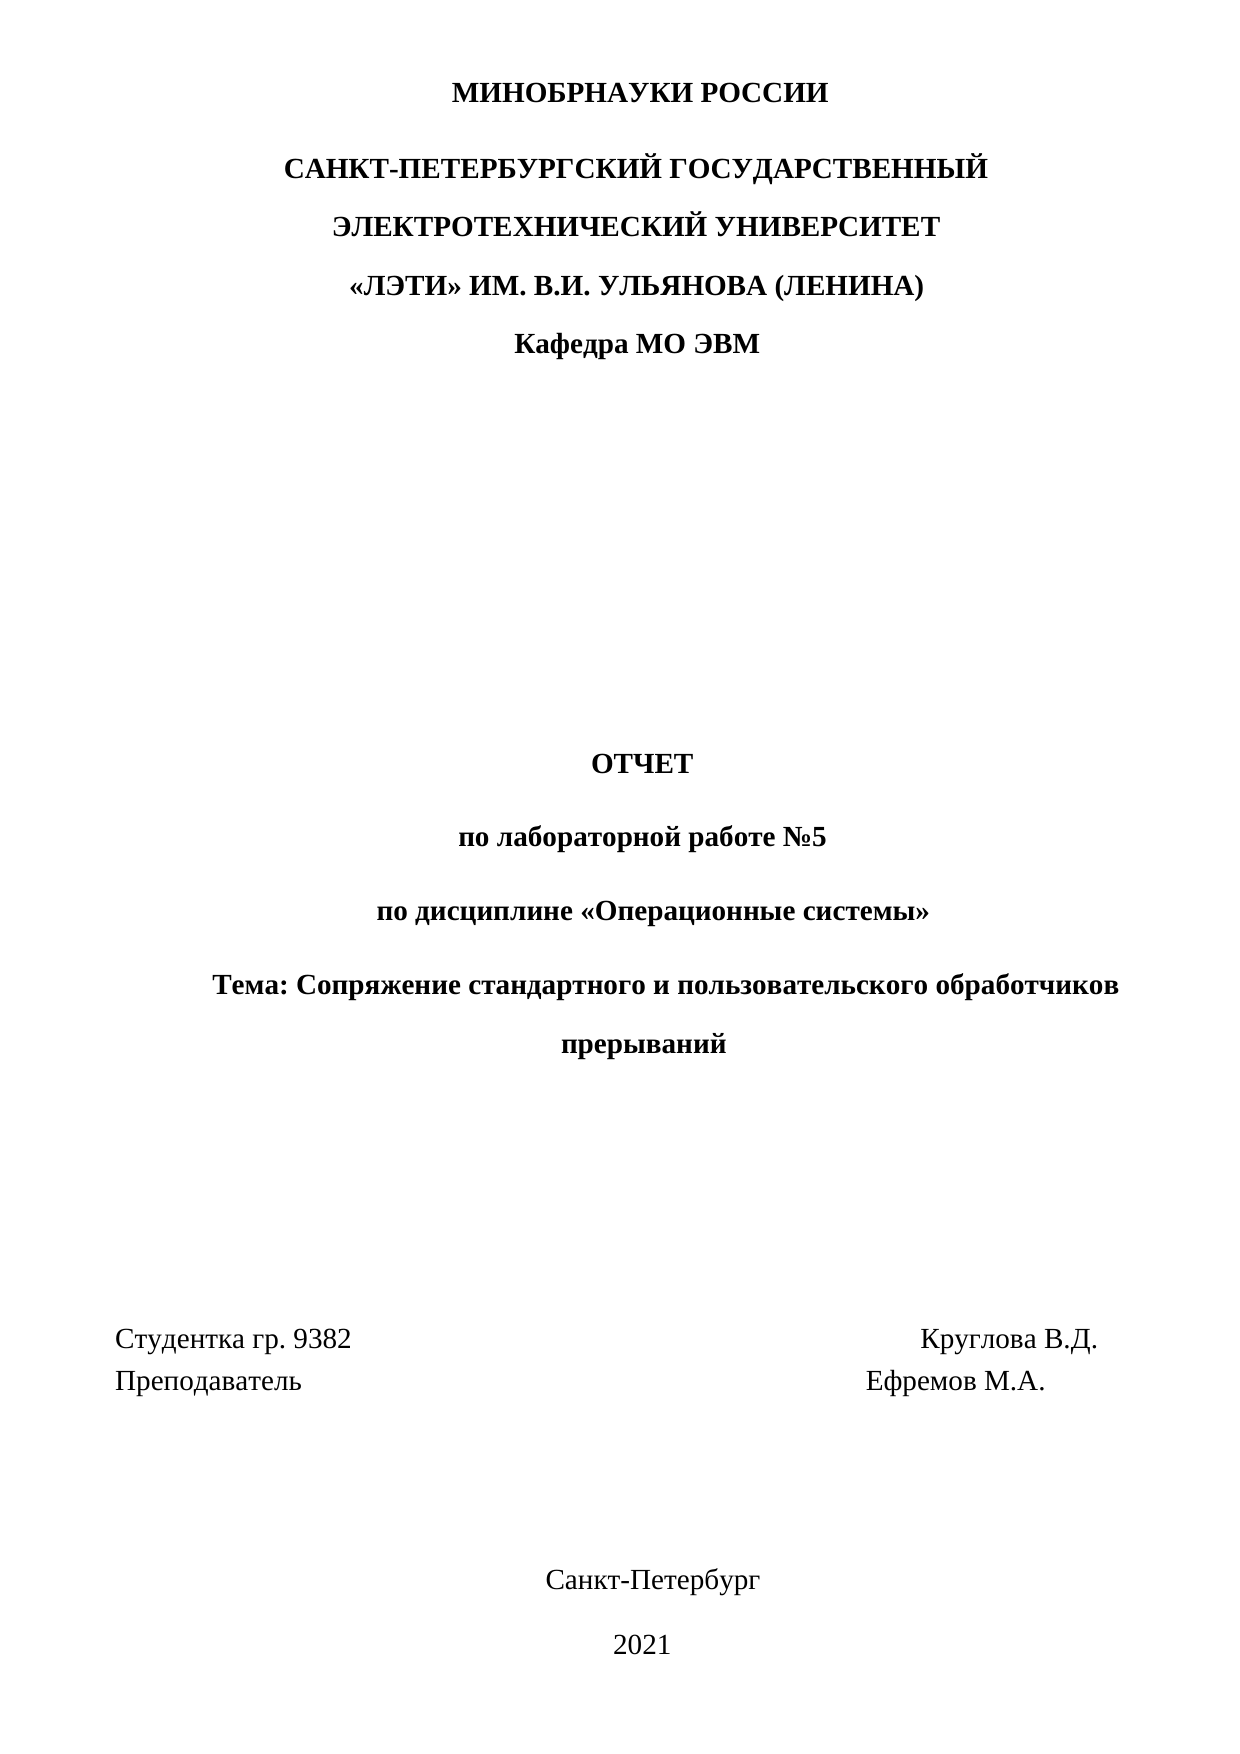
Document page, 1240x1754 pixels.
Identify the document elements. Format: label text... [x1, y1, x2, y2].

text МИНОБРНАУКИ РОССИИ [163, 75, 1150, 109]
text Студентка гр. 9382 Круглова В.Д. [115, 1321, 1153, 1357]
text Кафедра МО ЭВМ [163, 326, 1151, 360]
text САНКТ-ПЕТЕРБУРГСКИЙ ГОСУДАРСТВЕННЫЙ [163, 151, 1148, 185]
text 2021 [160, 1627, 1153, 1661]
text прерываний [163, 1025, 1081, 1062]
text ЭЛЕКТРОТЕХНИЧЕСКИЙ УНИВЕРСИТЕТ [163, 209, 1148, 243]
text ОТЧЕТ [163, 745, 1153, 781]
text по лабораторной работе №5 [163, 819, 1149, 853]
text «ЛЭТИ» ИМ. В.И. УЛЬЯНОВА (ЛЕНИНА) [163, 268, 1150, 302]
text Санкт-Петербург [184, 1562, 1152, 1596]
text по дисциплине «Операционные системы» [342, 893, 1153, 928]
text Преподаватель Ефремов М.А. [115, 1363, 1153, 1399]
text Тема: Сопряжение стандартного и пользовательского обработчиков [124, 967, 1153, 1001]
